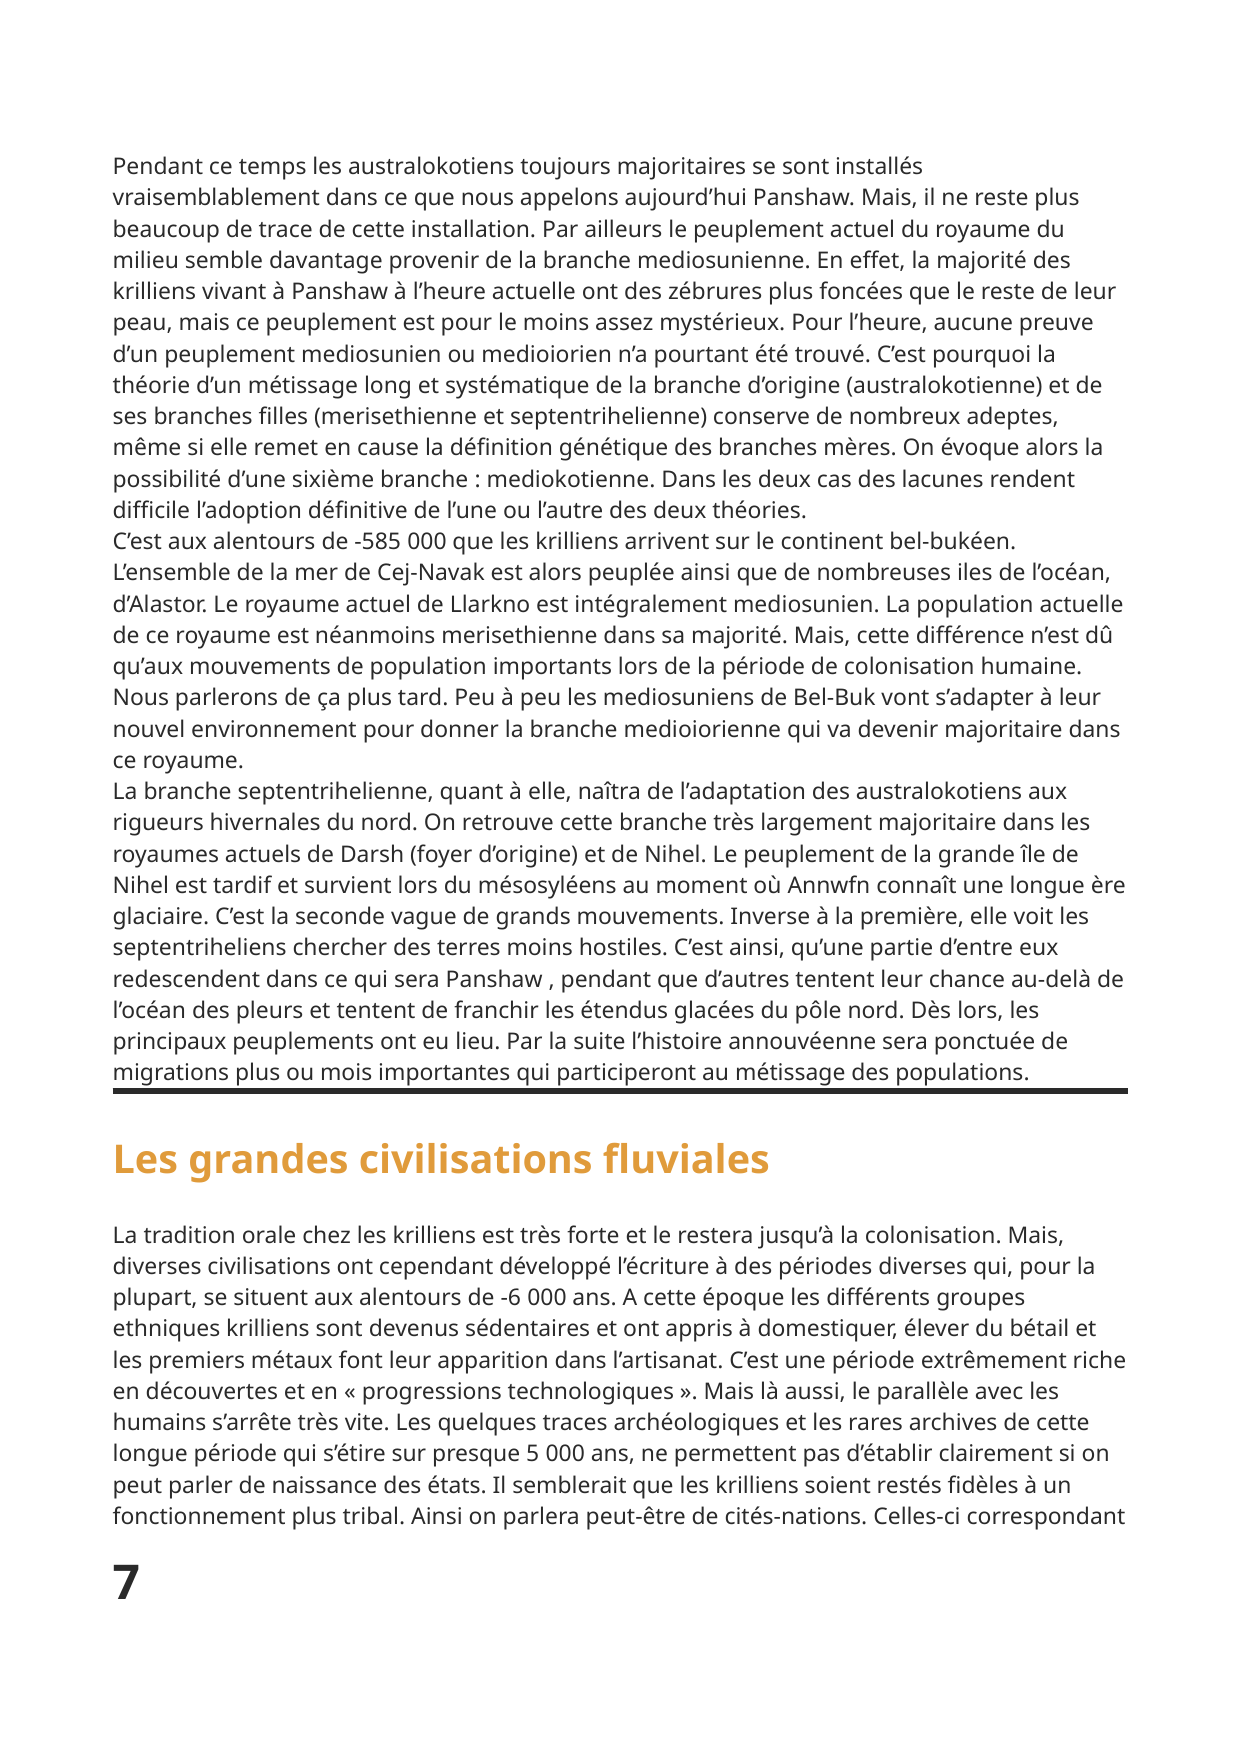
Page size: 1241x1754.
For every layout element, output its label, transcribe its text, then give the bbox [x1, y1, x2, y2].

text La branche septentrihelienne, quant à elle, naîtra de l’adaptation des australokotiens aux rigueurs hivernales du nord. On retrouve cette branche très largement majoritaire dans les royaumes actuels de Darsh (foyer d’origine) et de Nihel. Le peuplement de la grande île de Nihel est tardif et survient lors du mésosyléens au moment où Annwfn connaît une longue ère glaciaire. C’est la seconde vague de grands mouvements. Inverse à la première, elle voit les septentriheliens chercher des terres moins hostiles. C’est ainsi, qu’une partie d’entre eux redescendent dans ce qui sera Panshaw , pendant que d’autres tentent leur chance au-delà de l’océan des pleurs et tentent de franchir les étendus glacées du pôle nord. Dès lors, les principaux peuplements ont eu lieu. Par la suite l’histoire annouvéenne sera ponctuée de migrations plus ou mois importantes qui participeront au métissage des populations. [112, 775, 1128, 1087]
text La tradition orale chez les krilliens est très forte et le restera jusqu’à la colonisation. Mais, diverses civilisations ont cependant développé l’écriture à des périodes diverses qui, pour la plupart, se situent aux alentours de -6 000 ans. A cette époque les différents groupes ethniques krilliens sont devenus sédentaires et ont appris à domestiquer, élever du bétail et les premiers métaux font leur apparition dans l’artisanat. C’est une période extrêmement riche en découvertes et en « progressions technologiques ». Mais là aussi, le parallèle avec les humains s’arrête très vite. Les quelques traces archéologiques et les rares archives de cette longue période qui s’étire sur presque 5 000 ans, ne permettent pas d’établir clairement si on peut parler de naissance des états. Il semblerait que les krilliens soient restés fidèles à un fonctionnement plus tribal. Ainsi on parlera peut-être de cités-nations. Celles-ci correspondant [112, 1218, 1128, 1531]
text Pendant ce temps les australokotiens toujours majoritaires se sont installés vraisemblablement dans ce que nous appelons aujourd’hui Panshaw. Mais, il ne reste plus beaucoup de trace de cette installation. Par ailleurs le peuplement actuel du royaume du milieu semble davantage provenir de la branche mediosunienne. En effet, la majorité des krilliens vivant à Panshaw à l’heure actuelle ont des zébrures plus foncées que le reste de leur peau, mais ce peuplement est pour le moins assez mystérieux. Pour l’heure, aucune preuve d’un peuplement mediosunien ou medioiorien n’a pourtant été trouvé. C’est pourquoi la théorie d’un métissage long et systématique de la branche d’origine (australokotienne) et de ses branches filles (merisethienne et septentrihelienne) conserve de nombreux adeptes, même si elle remet en cause la définition génétique des branches mères. On évoque alors la possibilité d’une sixième branche : mediokotienne. Dans les deux cas des lacunes rendent difficile l’adoption définitive de l’une ou l’autre des deux théories. [112, 150, 1128, 525]
subtitle Les grandes civilisations fluviales [112, 1089, 1128, 1185]
text C’est aux alentours de -585 000 que les krilliens arrivent sur le continent bel-bukéen. L’ensemble de la mer de Cej-Navak est alors peuplée ainsi que de nombreuses iles de l’océan, d’Alastor. Le royaume actuel de Llarkno est intégralement mediosunien. La population actuelle de ce royaume est néanmoins merisethienne dans sa majorité. Mais, cette différence n’est dû qu’aux mouvements de population importants lors de la période de colonisation humaine. Nous parlerons de ça plus tard. Peu à peu les mediosuniens de Bel-Buk vont s’adapter à leur nouvel environnement pour donner la branche medioiorienne qui va devenir majoritaire dans ce royaume. [112, 525, 1128, 775]
